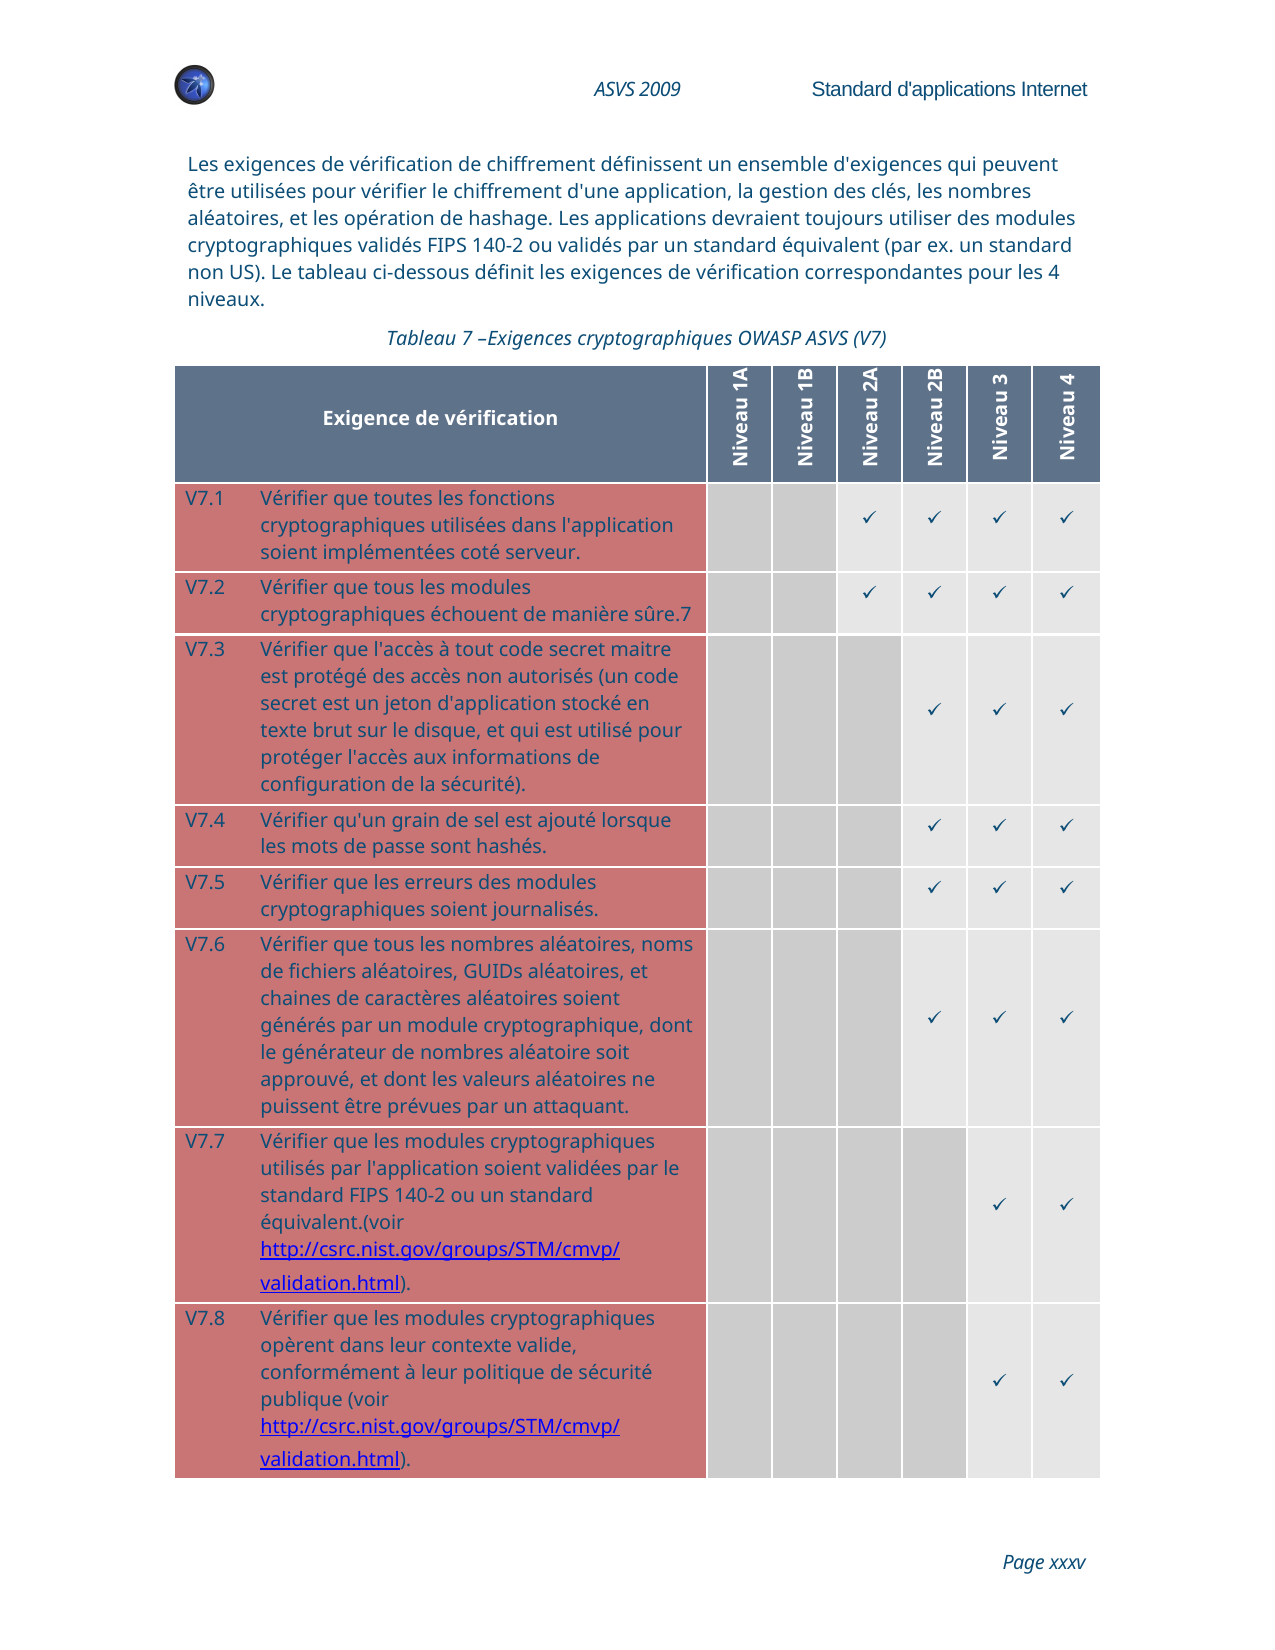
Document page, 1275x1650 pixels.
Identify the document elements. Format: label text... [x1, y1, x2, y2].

table_cell [708, 484, 771, 571]
table_cell Vérifier qu'un grain de sel est ajouté lorsque les mots de passe sont hashés. [175, 806, 706, 866]
text Les exigences de vérification de chiffrement définissent un ensemble d'exigences qui peuvent être utilisées pour vérifier le chiffrement d'une application, la gestion des clés, les nombres aléatoires, et les opération de hashage. Les applications devraient toujours utiliser des modules cryptographiques validés FIPS 140-2 ou validés par un standard équivalent (par ex. un standard non US). Le tableau ci-dessous définit les exigences de vérification correspondantes pour les 4 niveaux. [187, 150, 1087, 312]
table_header Niveau 2A [838, 366, 901, 482]
table_cell  [1033, 806, 1100, 866]
table_cell [838, 636, 901, 804]
table_header Niveau 2B [903, 366, 966, 482]
table_cell  [903, 930, 966, 1126]
table_header Niveau 3 [968, 366, 1031, 482]
table_cell [773, 1128, 836, 1302]
table_cell Vérifier que toutes les fonctions cryptographiques utilisées dans l'application soient implémentées coté serveur. [175, 484, 706, 571]
table_cell [903, 1304, 966, 1478]
table_cell Vérifier que tous les nombres aléatoires, noms de fichiers aléatoires, GUIDs aléatoires, et chaines de caractères aléatoires soient générés par un module cryptographique, dont le générateur de nombres aléatoire soit approuvé, et dont les valeurs aléatoires ne puissent être prévues par un attaquant. [175, 930, 706, 1126]
table_header Exigence de vérification [175, 366, 706, 482]
table_cell  [968, 573, 1031, 633]
table_cell [773, 806, 836, 866]
table_cell  [838, 573, 901, 633]
text Tableau 7 –Exigences cryptographiques OWASP ASVS (V7) [187, 324, 1087, 351]
table_cell [773, 868, 836, 928]
table_cell [903, 1128, 966, 1302]
table_cell [708, 573, 771, 633]
table_cell [773, 484, 836, 571]
table_cell [708, 636, 771, 804]
table_cell  [968, 868, 1031, 928]
table_cell [708, 868, 771, 928]
table_cell  [1033, 636, 1100, 804]
table_cell [838, 1304, 901, 1478]
table_cell Vérifier que l'accès à tout code secret maitre est protégé des accès non autorisés (un code secret est un jeton d'application stocké en texte brut sur le disque, et qui est utilisé pour protéger l'accès aux informations de configuration de la sécurité). [175, 636, 706, 804]
table_cell  [903, 484, 966, 571]
table_cell  [903, 573, 966, 633]
table_cell  [1033, 1128, 1100, 1302]
table_cell [838, 930, 901, 1126]
table_cell  [968, 484, 1031, 571]
table_cell [838, 868, 901, 928]
table_cell [773, 636, 836, 804]
table_cell [708, 930, 771, 1126]
table_cell [838, 1128, 901, 1302]
table_header Niveau 4 [1033, 366, 1100, 482]
table_cell  [1033, 484, 1100, 571]
table_header Niveau 1B [773, 366, 836, 482]
table_cell  [1033, 930, 1100, 1126]
table_cell  [903, 868, 966, 928]
table_cell Vérifier que les modules cryptographiques opèrent dans leur contexte valide, conformément à leur politique de sécurité publique (voir http://csrc.nist.gov/groups/STM/cmvp/ validation.html). [175, 1304, 706, 1478]
table_cell  [903, 806, 966, 866]
table_cell  [1033, 1304, 1100, 1478]
table_cell  [903, 636, 966, 804]
table_cell  [1033, 868, 1100, 928]
table_cell [773, 1304, 836, 1478]
table_cell [838, 806, 901, 866]
table_cell [708, 1128, 771, 1302]
table_cell  [968, 636, 1031, 804]
picture [173, 64, 216, 106]
table_cell  [968, 930, 1031, 1126]
table_cell  [1033, 573, 1100, 633]
table_cell [773, 573, 836, 633]
table_cell [773, 930, 836, 1126]
table_cell  [838, 484, 901, 571]
table_cell  [968, 806, 1031, 866]
table_cell  [968, 1304, 1031, 1478]
table_cell  [968, 1128, 1031, 1302]
table_cell Vérifier que les erreurs des modules cryptographiques soient journalisés. [175, 868, 706, 928]
table_cell [708, 1304, 771, 1478]
table_cell Vérifier que tous les modules cryptographiques échouent de manière sûre.7 [175, 573, 706, 633]
table_cell [708, 806, 771, 866]
table_header Niveau 1A [708, 366, 771, 482]
table_cell Vérifier que les modules cryptographiques utilisés par l'application soient validées par le standard FIPS 140-2 ou un standard équivalent.(voir http://csrc.nist.gov/groups/STM/cmvp/ validation.html). [175, 1128, 706, 1302]
